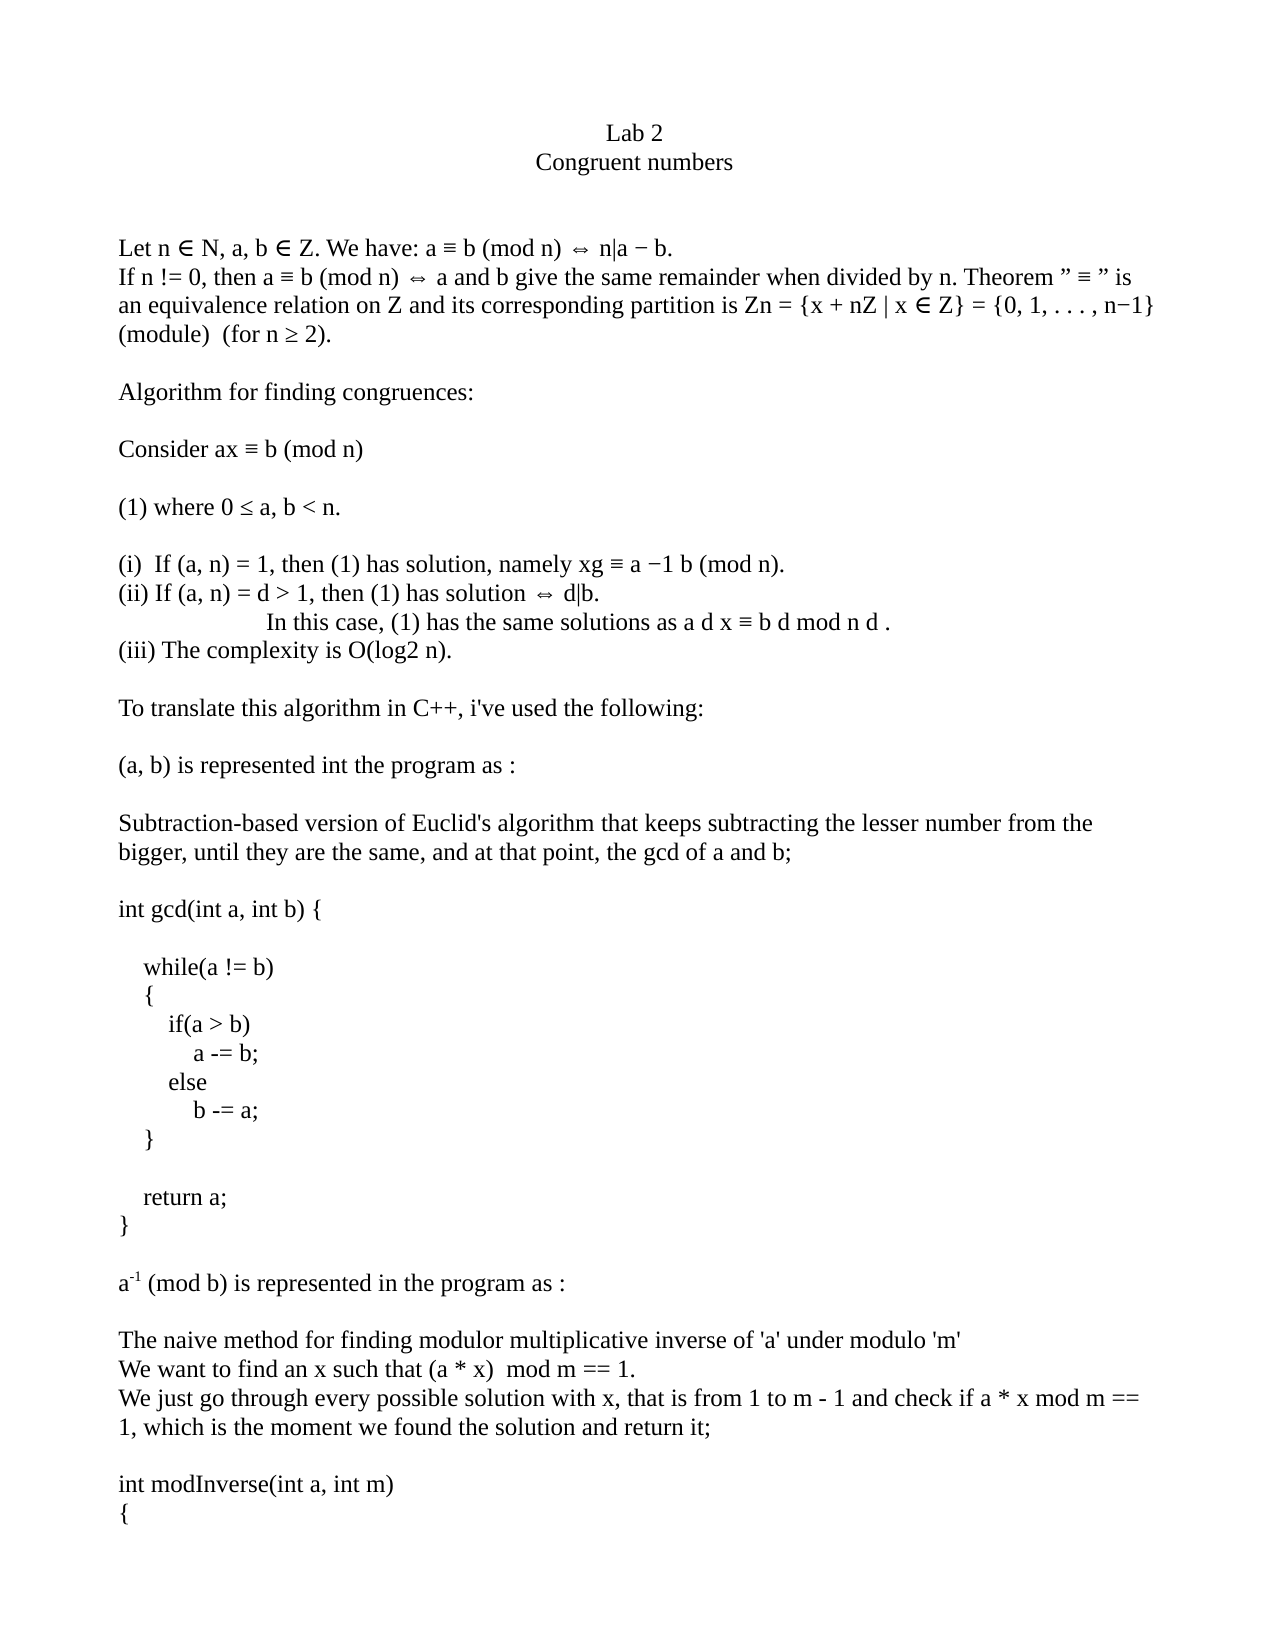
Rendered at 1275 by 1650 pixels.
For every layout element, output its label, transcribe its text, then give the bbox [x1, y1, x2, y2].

text (i) If (a, n) = 1, then (1) has solution, namely xg ≡ a −1 b (mod n). [118, 549, 1157, 578]
text int gcd(int a, int b) { [118, 894, 1157, 923]
text { [118, 981, 1157, 1009]
text } [118, 1124, 1157, 1153]
text Consider ax ≡ b (mod n) [118, 434, 1157, 463]
text } [118, 1211, 1157, 1239]
text Congruent numbers [118, 147, 1157, 176]
text (iii) The complexity is O(log2 n). [118, 636, 1157, 664]
text b -= a; [118, 1096, 1157, 1124]
text The naive method for finding modulor multiplicative inverse of 'a' under modulo 'm' [118, 1326, 1157, 1354]
text a -= b; [118, 1038, 1157, 1067]
text Let n ∈ N, a, b ∈ Z. We have: a ≡ b (mod n) ⇔ n|a − b. [118, 233, 1157, 262]
text We want to find an x such that (a * x) mod m == 1. [118, 1354, 1157, 1383]
text We just go through every possible solution with x, that is from 1 to m - 1 and check if a * x mod m == 1, which is the moment we found the solution and return it; [118, 1383, 1157, 1441]
text Algorithm for finding congruences: [118, 377, 1157, 406]
text while(a != b) [118, 952, 1157, 981]
text return a; [118, 1182, 1157, 1211]
text if(a > b) [118, 1009, 1157, 1038]
text (a, b) is represented int the program as : [118, 751, 1157, 779]
text If n != 0, then a ≡ b (mod n) ⇔ a and b give the same remainder when divided by n. Theorem ” ≡ ” is an equivalence relation on Z and its corresponding partition is Zn = {x + nZ | x ∈ Z} = {0, 1, . . . , n−1} (module) (for n ≥ 2). [118, 262, 1157, 348]
text (1) where 0 ≤ a, b < n. [118, 492, 1157, 521]
text int modInverse(int a, int m) [118, 1469, 1157, 1498]
text a-1 (mod b) is represented in the program as : [118, 1268, 1157, 1297]
text Subtraction-based version of Euclid's algorithm that keeps subtracting the lesser number from the bigger, until they are the same, and at that point, the gcd of a and b; [118, 808, 1157, 866]
text else [118, 1067, 1157, 1096]
text In this case, (1) has the same solutions as a d x ≡ b d mod n d . [118, 607, 1157, 636]
text To translate this algorithm in C++, i've used the following: [118, 693, 1157, 722]
text Lab 2 [118, 118, 1157, 147]
text { [118, 1498, 1157, 1527]
text (ii) If (a, n) = d > 1, then (1) has solution ⇔ d|b. [118, 578, 1157, 607]
